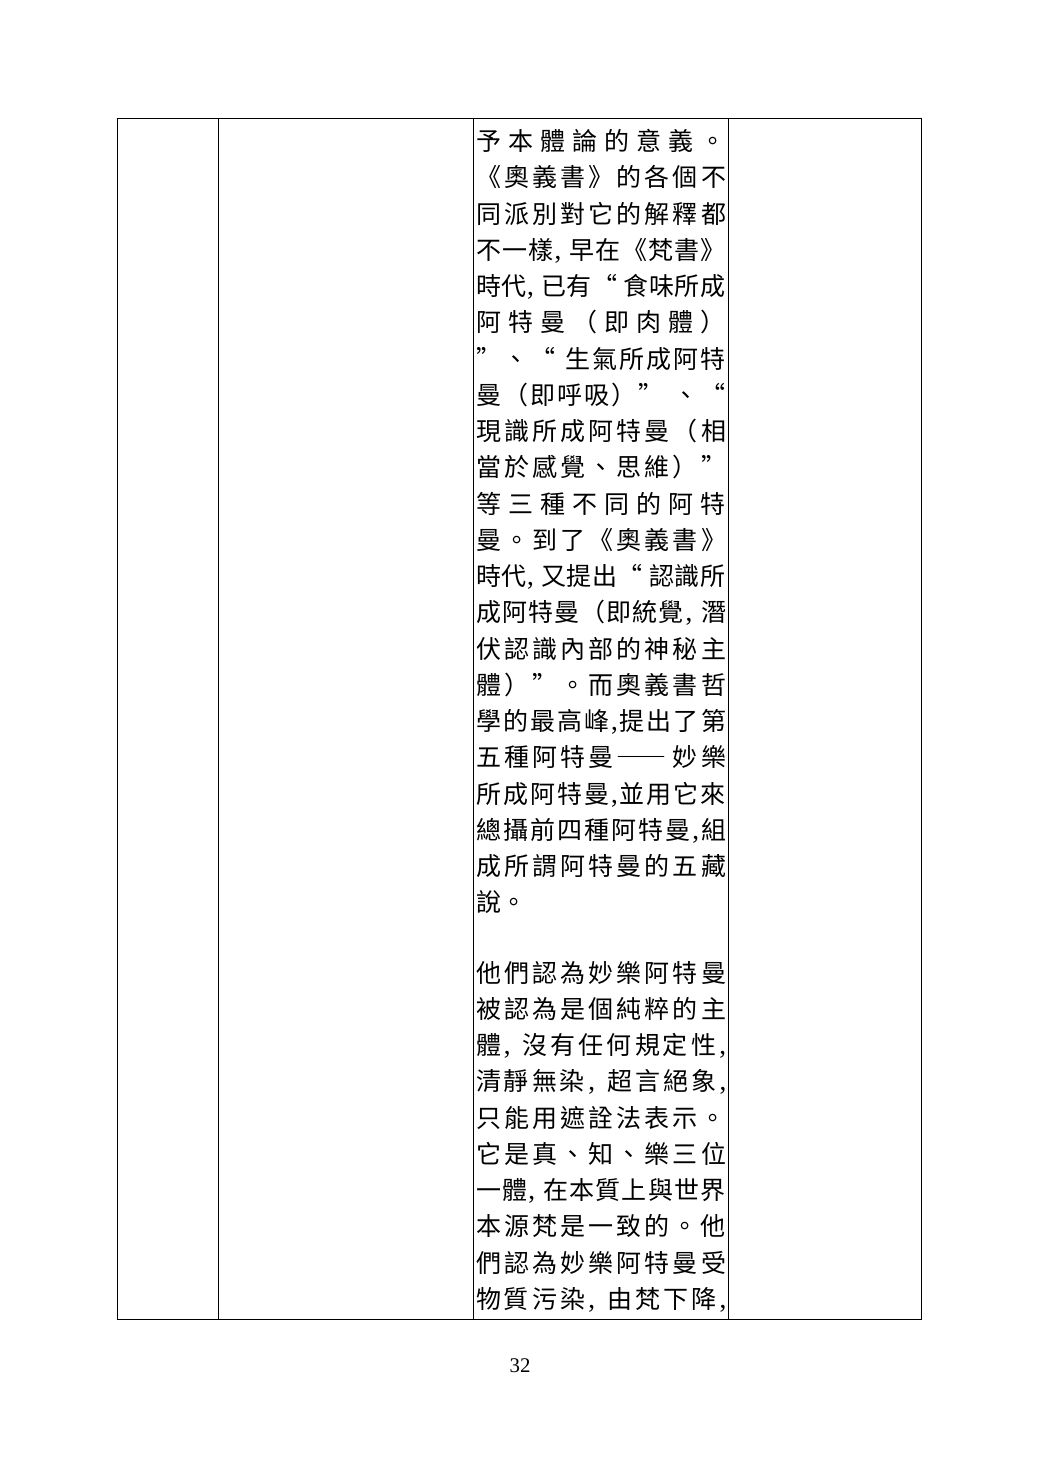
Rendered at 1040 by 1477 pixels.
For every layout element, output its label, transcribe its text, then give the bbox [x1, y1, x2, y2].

table_cell 予本體論的意義。《奧義書》的各個不同派別對它的解釋都不一樣, 早在《梵書》時代, 已有“ 食味所成阿特曼（即肉體）”、“ 生氣所成阿特曼（即呼吸）” 、“ 現識所成阿特曼（相當於感覺、思維）” 等三種不同的阿特曼。到了《奧義書》時代, 又提出“ 認識所成阿特曼（即統覺, 潛伏認識內部的神秘主體）”。而奧義書哲學的最高峰,提出了第五種阿特曼——妙樂所成阿特曼,並用它來總攝前四種阿特曼,組成所謂阿特曼的五藏說。 他們認為妙樂阿特曼被認為是個純粹的主體, 沒有任何規定性, 清靜無染, 超言絕象, 只能用遮詮法表示。它是真、知、樂三位一體, 在本質上與世界本源梵是一致的。他們認為妙樂阿特曼受物質污染, 由梵下降, [474, 119, 728, 1318]
table_cell [219, 119, 473, 1318]
table_cell [729, 119, 921, 1318]
table_cell [118, 119, 218, 1318]
